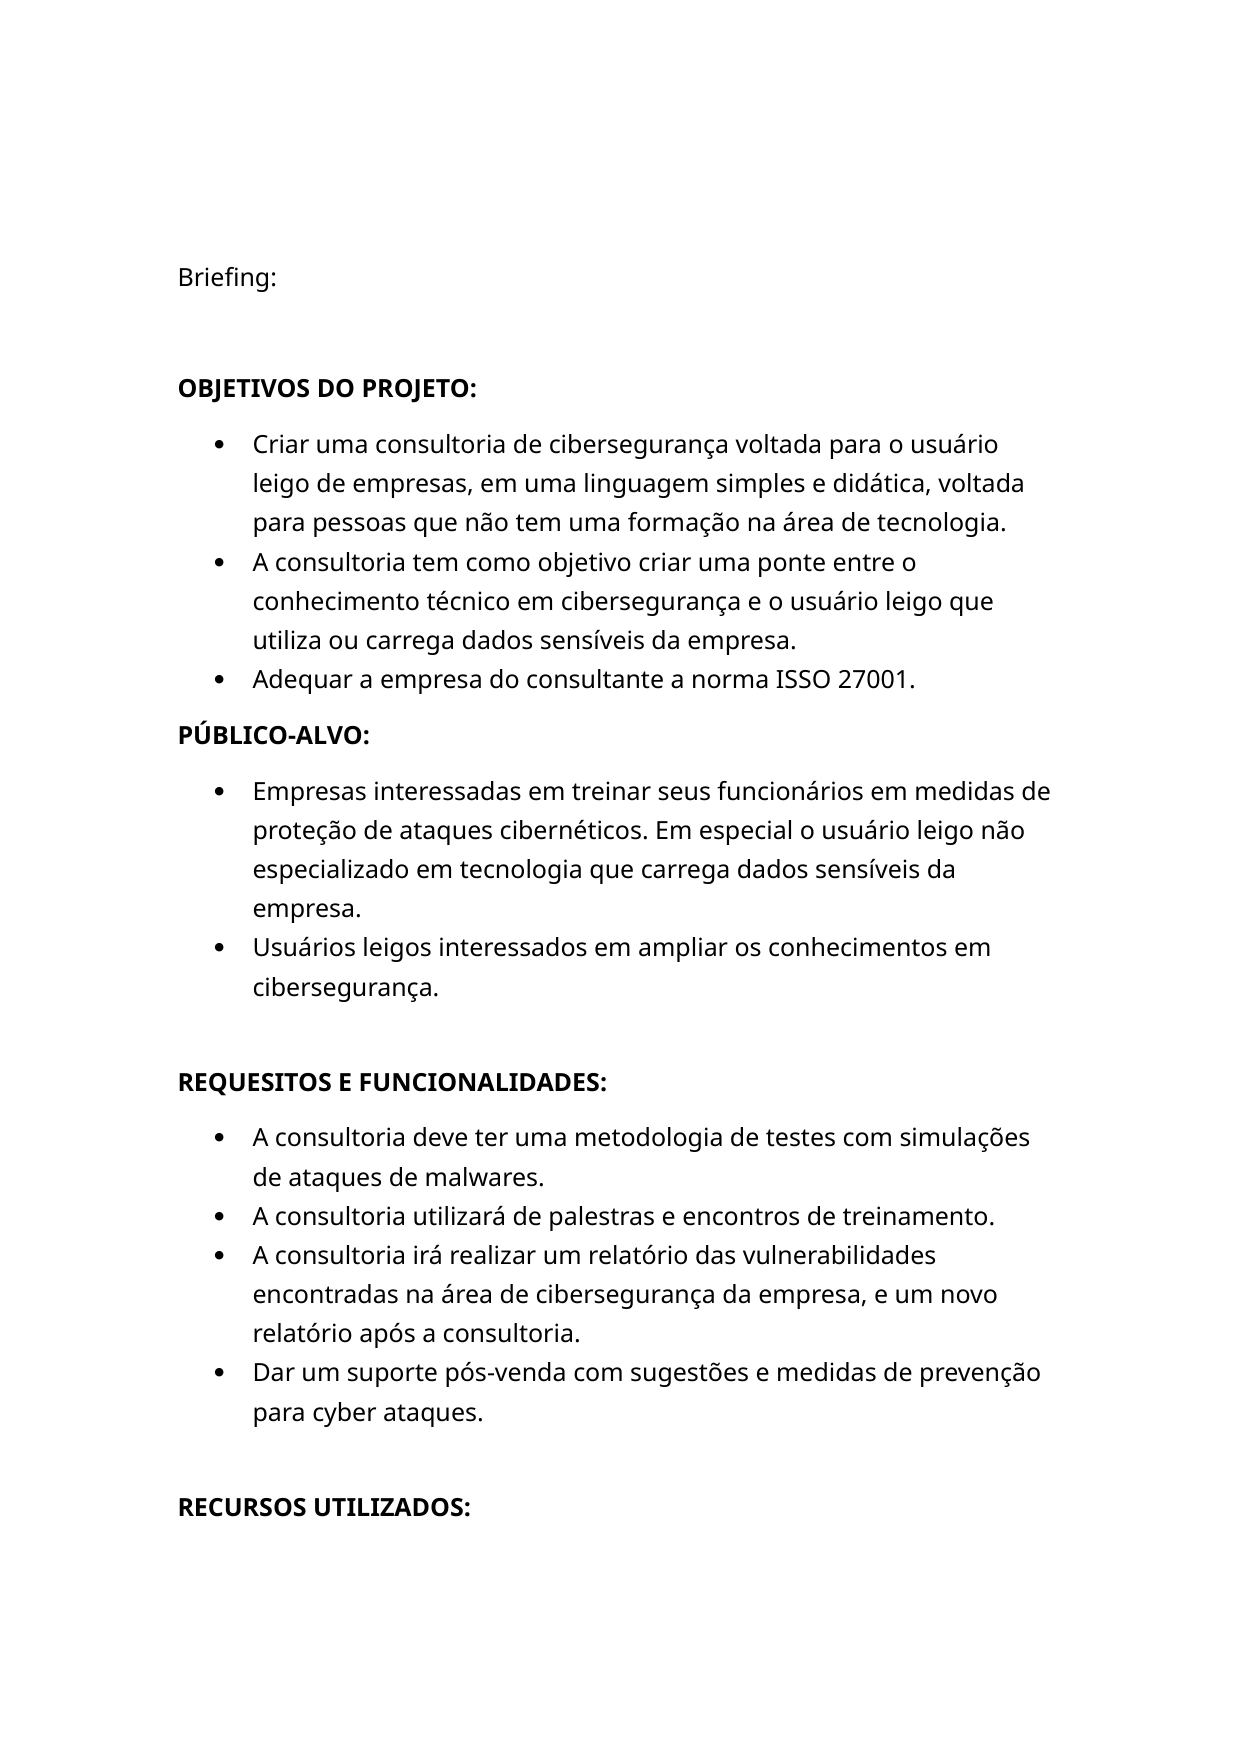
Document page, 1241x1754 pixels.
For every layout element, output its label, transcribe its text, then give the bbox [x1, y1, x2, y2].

list Usuários leigos interessados em ampliar os conhecimentos em cibersegurança. [215, 930, 1063, 1003]
text Briefing: [177, 259, 1063, 293]
list A consultoria tem como objetivo criar uma ponte entre o conhecimento técnico em cibersegurança e o usuário leigo que utiliza ou carrega dados sensíveis da empresa. [215, 544, 1063, 657]
text RECURSOS UTILIZADOS: [177, 1489, 1063, 1523]
list Empresas interessadas em treinar seus funcionários em medidas de proteção de ataques cibernéticos. Em especial o usuário leigo não especializado em tecnologia que carrega dados sensíveis da empresa. [215, 773, 1063, 925]
text OBJETIVOS DO PROJETO: [177, 371, 1063, 405]
list A consultoria irá realizar um relatório das vulnerabilidades encontradas na área de cibersegurança da empresa, e um novo relatório após a consultoria. [215, 1238, 1063, 1350]
list A consultoria utilizará de palestras e encontros de treinamento. [215, 1198, 1063, 1232]
list Dar um suporte pós-venda com sugestões e medidas de prevenção para cyber ataques. [215, 1355, 1063, 1428]
list Criar uma consultoria de cibersegurança voltada para o usuário leigo de empresas, em uma linguagem simples e didática, voltada para pessoas que não tem uma formação na área de tecnologia. [215, 427, 1063, 539]
text PÚBLICO-ALVO: [177, 718, 1063, 752]
list Adequar a empresa do consultante a norma ISSO 27001. [215, 662, 1063, 696]
text REQUESITOS E FUNCIONALIDADES: [177, 1064, 1063, 1098]
list A consultoria deve ter uma metodologia de testes com simulações de ataques de malwares. [215, 1120, 1063, 1193]
